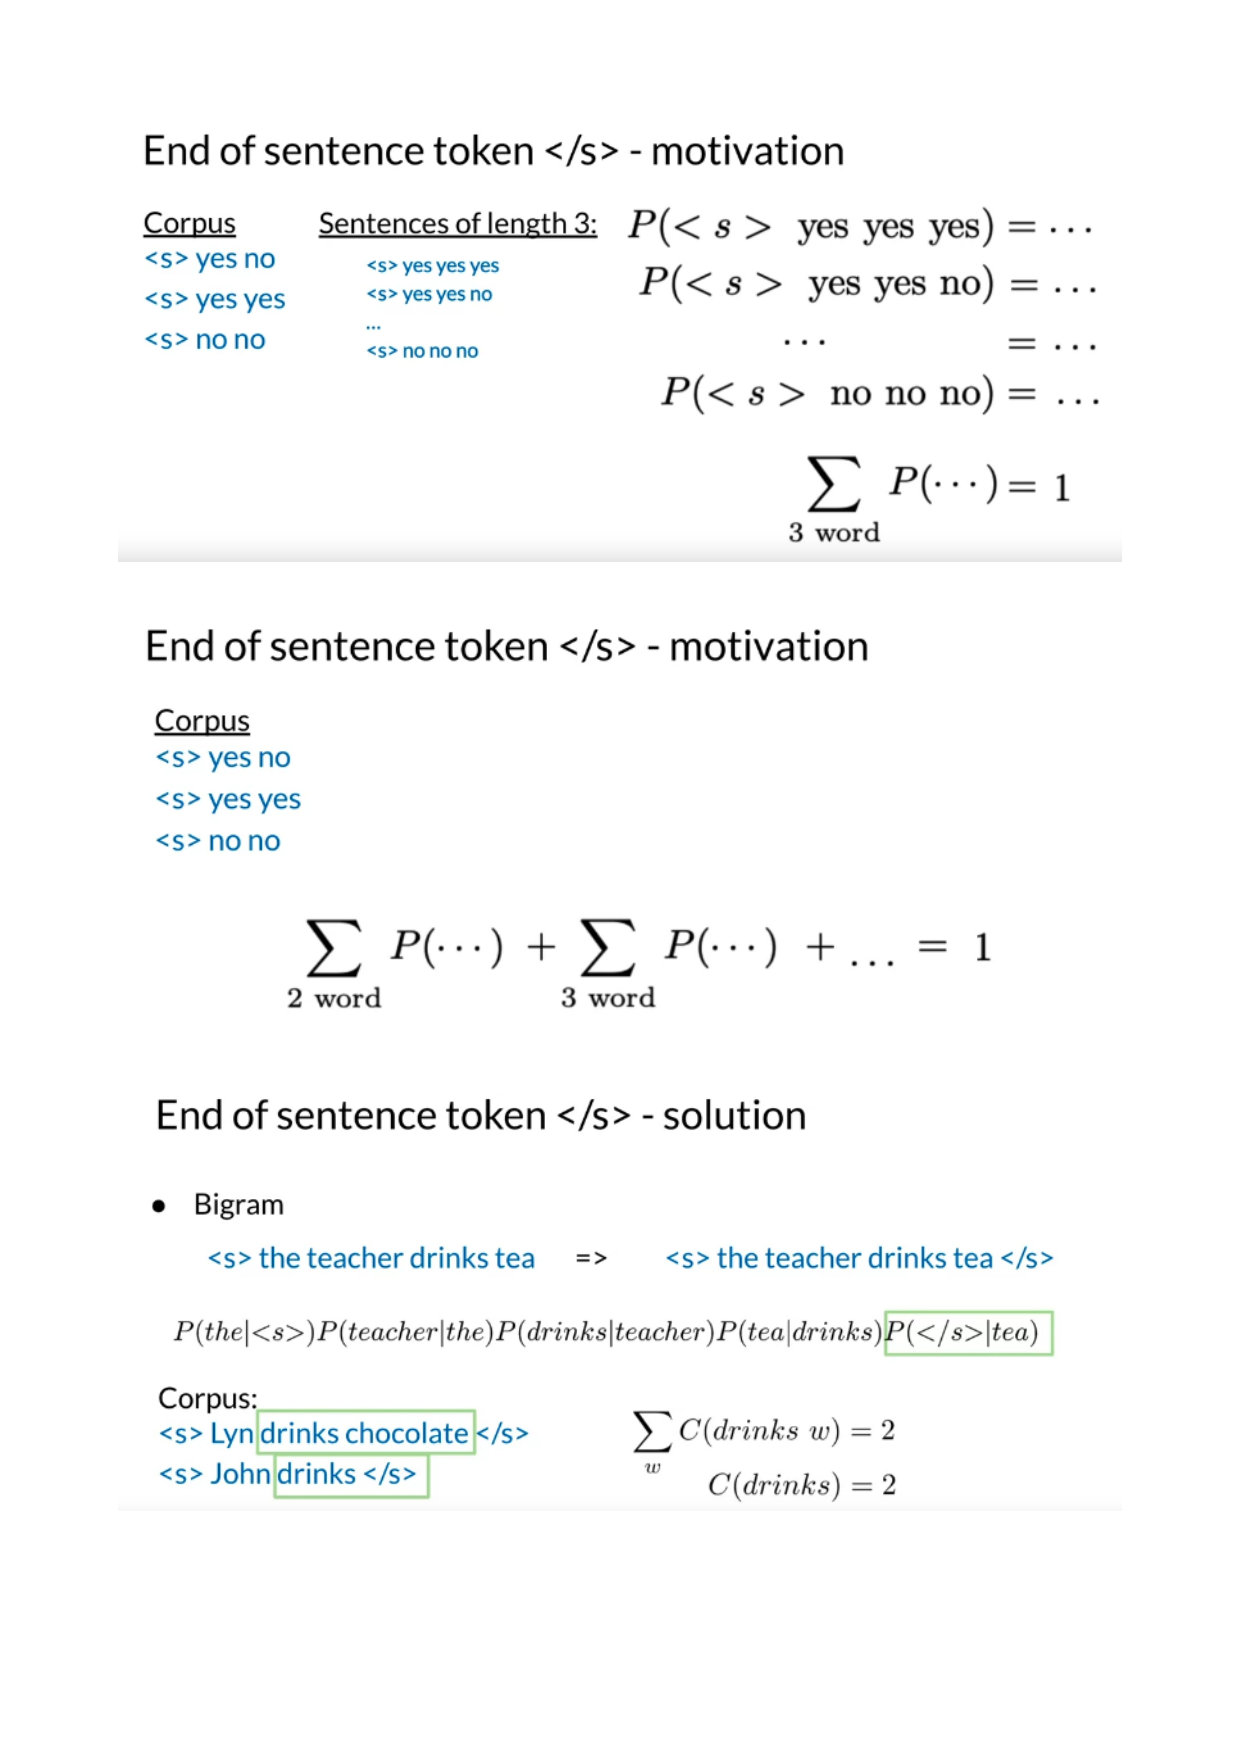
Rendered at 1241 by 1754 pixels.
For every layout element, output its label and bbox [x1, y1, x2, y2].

picture [118, 1089, 1123, 1511]
picture [118, 118, 1123, 562]
picture [118, 619, 1123, 1032]
